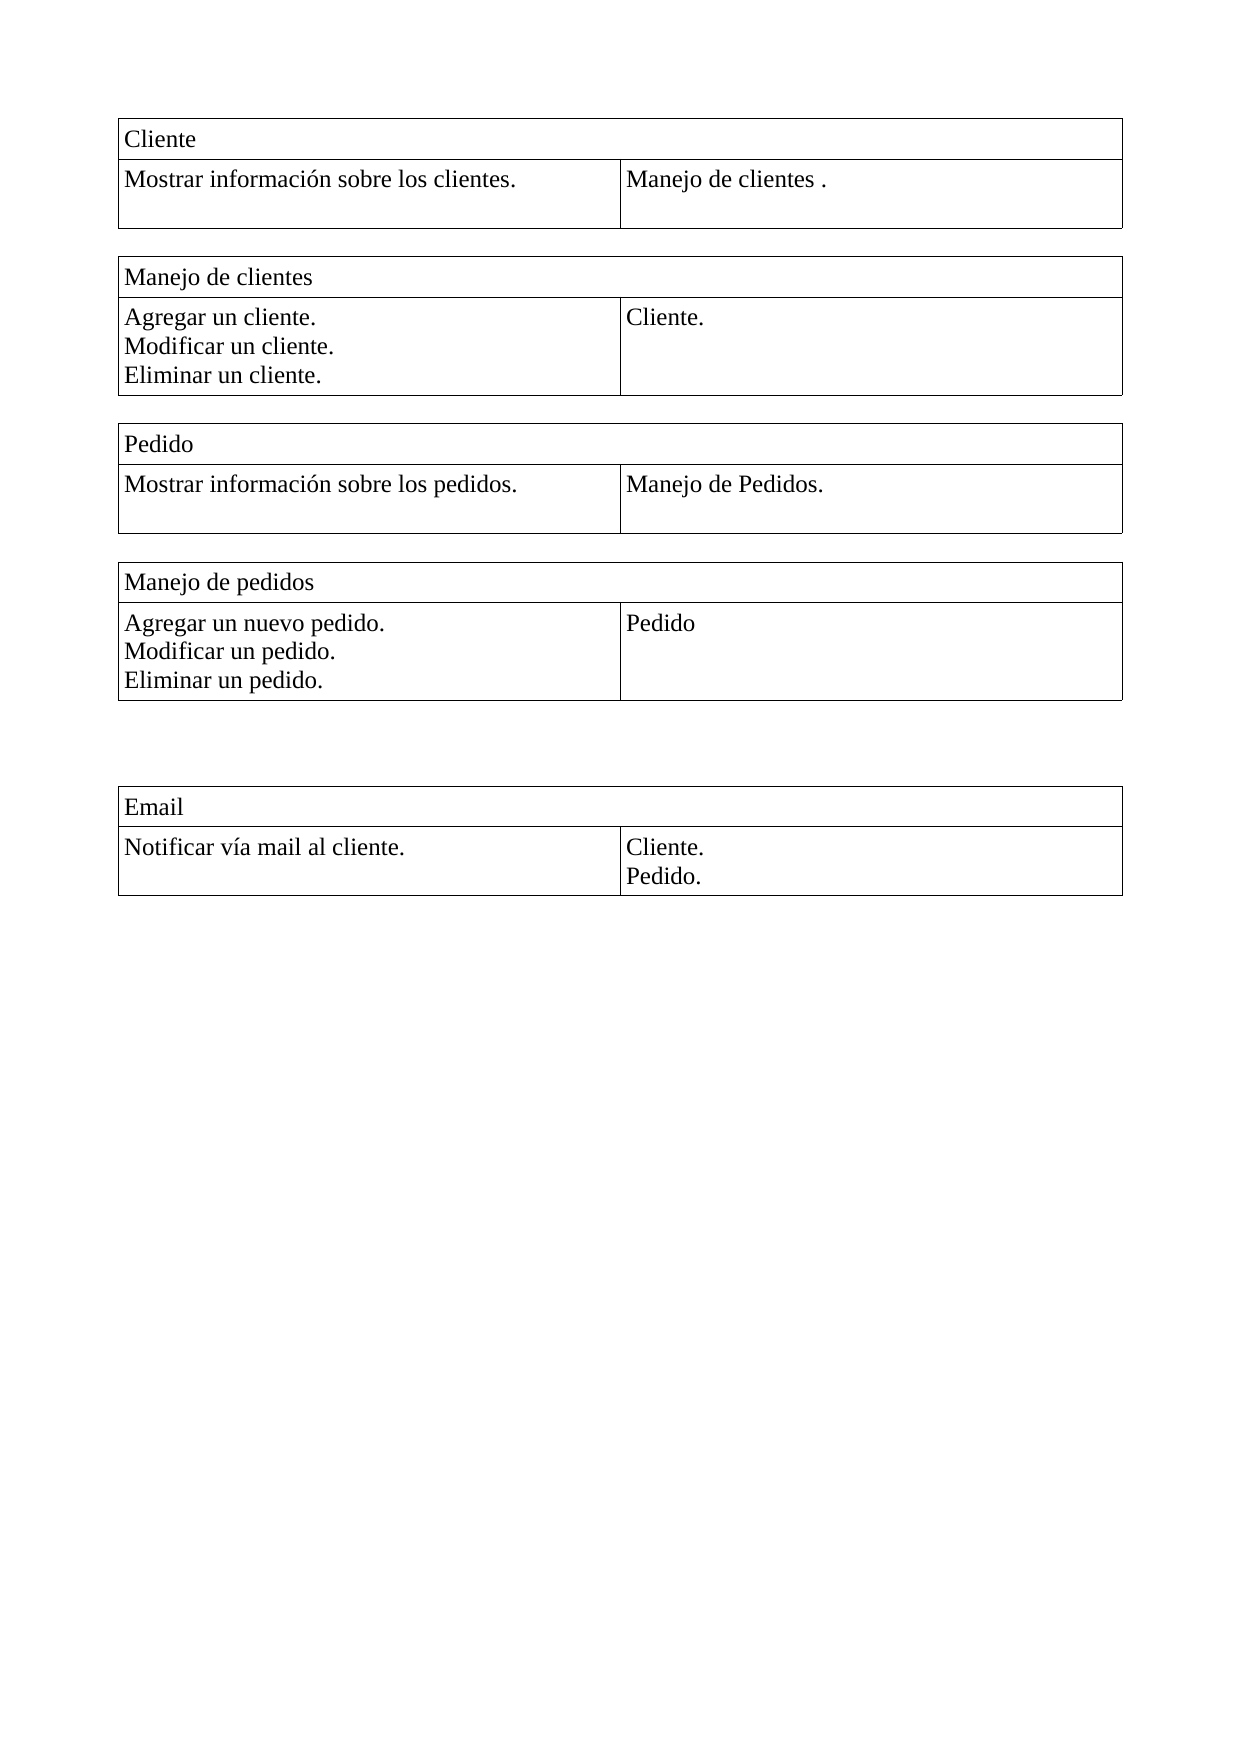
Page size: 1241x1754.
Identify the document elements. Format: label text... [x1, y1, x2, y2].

table_header Pedido [119, 424, 1122, 464]
table_header Email [119, 787, 1122, 826]
table_header Manejo de clientes [119, 257, 1122, 297]
table_cell Agregar un nuevo pedido. Modificar un pedido. Eliminar un pedido. [119, 603, 620, 700]
table_cell Mostrar información sobre los clientes. [119, 160, 620, 227]
table_cell Cliente. Pedido. [621, 827, 1122, 895]
table_header Cliente [119, 119, 1122, 158]
table_header Manejo de pedidos [119, 563, 1122, 602]
table_cell Notificar vía mail al cliente. [119, 827, 620, 895]
table_cell Manejo de Pedidos. [621, 465, 1122, 533]
table_cell Pedido [621, 603, 1122, 700]
table_cell Agregar un cliente. Modificar un cliente. Eliminar un cliente. [119, 298, 620, 394]
table_cell Cliente. [621, 298, 1122, 394]
table_cell Manejo de clientes . [621, 160, 1122, 227]
table_cell Mostrar información sobre los pedidos. [119, 465, 620, 533]
